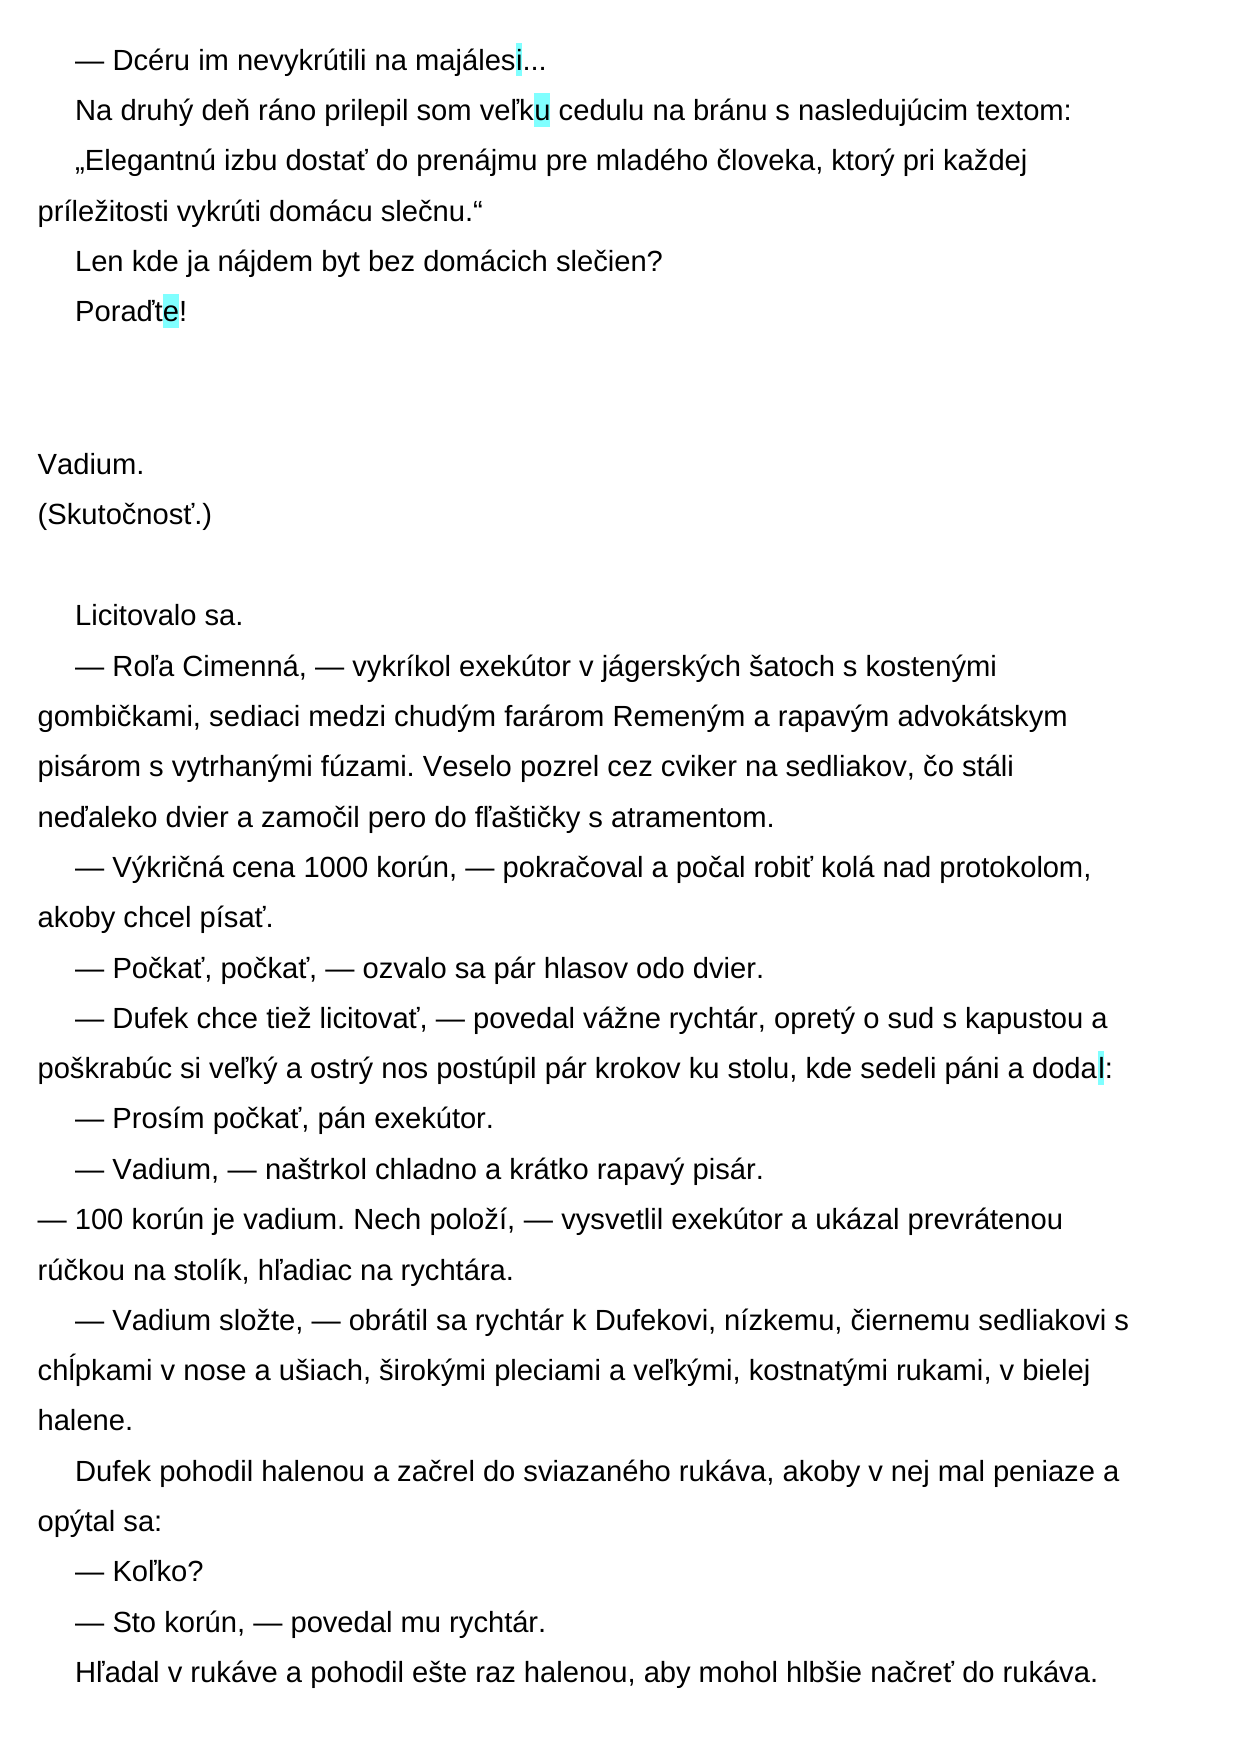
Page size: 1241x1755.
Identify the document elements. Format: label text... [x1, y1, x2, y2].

text — Koľko? [37, 1554, 1136, 1588]
text Licitovalo sa. [37, 598, 1136, 632]
text Na druhý deň ráno prilepil som veľku cedulu na bránu s nasledujúcim textom: [37, 93, 1136, 127]
text — 100 korún je vadium. Nech položí, — vysvetlil exekútor a ukázal prevrátenou rúčkou na stolík, hľadiac na rychtára. [37, 1202, 1136, 1286]
text Dufek pohodil halenou a začrel do sviazaného rukáva, akoby v nej mal peniaze a opýtal sa: [37, 1454, 1136, 1538]
text Len kde ja nájdem byt bez domácich slečien? [37, 244, 1136, 278]
text Poraďte! [37, 294, 1136, 328]
text — Vadium složte, — obrátil sa rychtár k Dufekovi, nízkemu, čiernemu sedliakovi s chĺpkami v nose a ušiach, širokými pleciami a veľkými, kostnatými rukami, v bielej halene. [37, 1303, 1136, 1437]
text — Dufek chce tiež licitovať, — povedal vážne rychtár, opretý o sud s kapustou a poškrabúc si veľký a ostrý nos postúpil pár krokov ku stolu, kde sedeli páni a dodal: [37, 1001, 1136, 1085]
text „Elegantnú izbu dostať do prenájmu pre mla­dého človeka, ktorý pri každej príležitosti vykrúti domácu slečnu.“ [37, 143, 1136, 227]
text Hľadal v rukáve a pohodil ešte raz halenou, aby mohol hlbšie načreť do rukáva. [37, 1655, 1136, 1688]
text (Skutočnosť.) [37, 497, 1136, 531]
text — Sto korún, — povedal mu rychtár. [37, 1605, 1136, 1638]
text — Výkričná cena 1000 korún, — pokračoval a počal robiť kolá nad protokolom, akoby chcel písať. [37, 850, 1136, 934]
text — Vadium, — naštrkol chladno a krátko ra­pavý pisár. [37, 1152, 1136, 1185]
text — Roľa Cimenná, — vykríkol exekútor v jágerských šatoch s kostenými gombičkami, se­diaci medzi chudým farárom Remeným a rapavým advokátskym pisárom s vytrhanými fúzami. Veselo pozrel cez cviker na sedliakov, čo stáli neďaleko dvier a zamočil pero do fľaštičky s atramentom. [37, 649, 1136, 833]
text — Počkať, počkať, — ozvalo sa pár hlasov odo dvier. [37, 951, 1136, 984]
subtitle Vadium. [37, 447, 1136, 480]
text — Dcéru im nevykrútili na majálesi... [37, 43, 1136, 76]
text — Prosím počkať, pán exekútor. [37, 1102, 1136, 1135]
